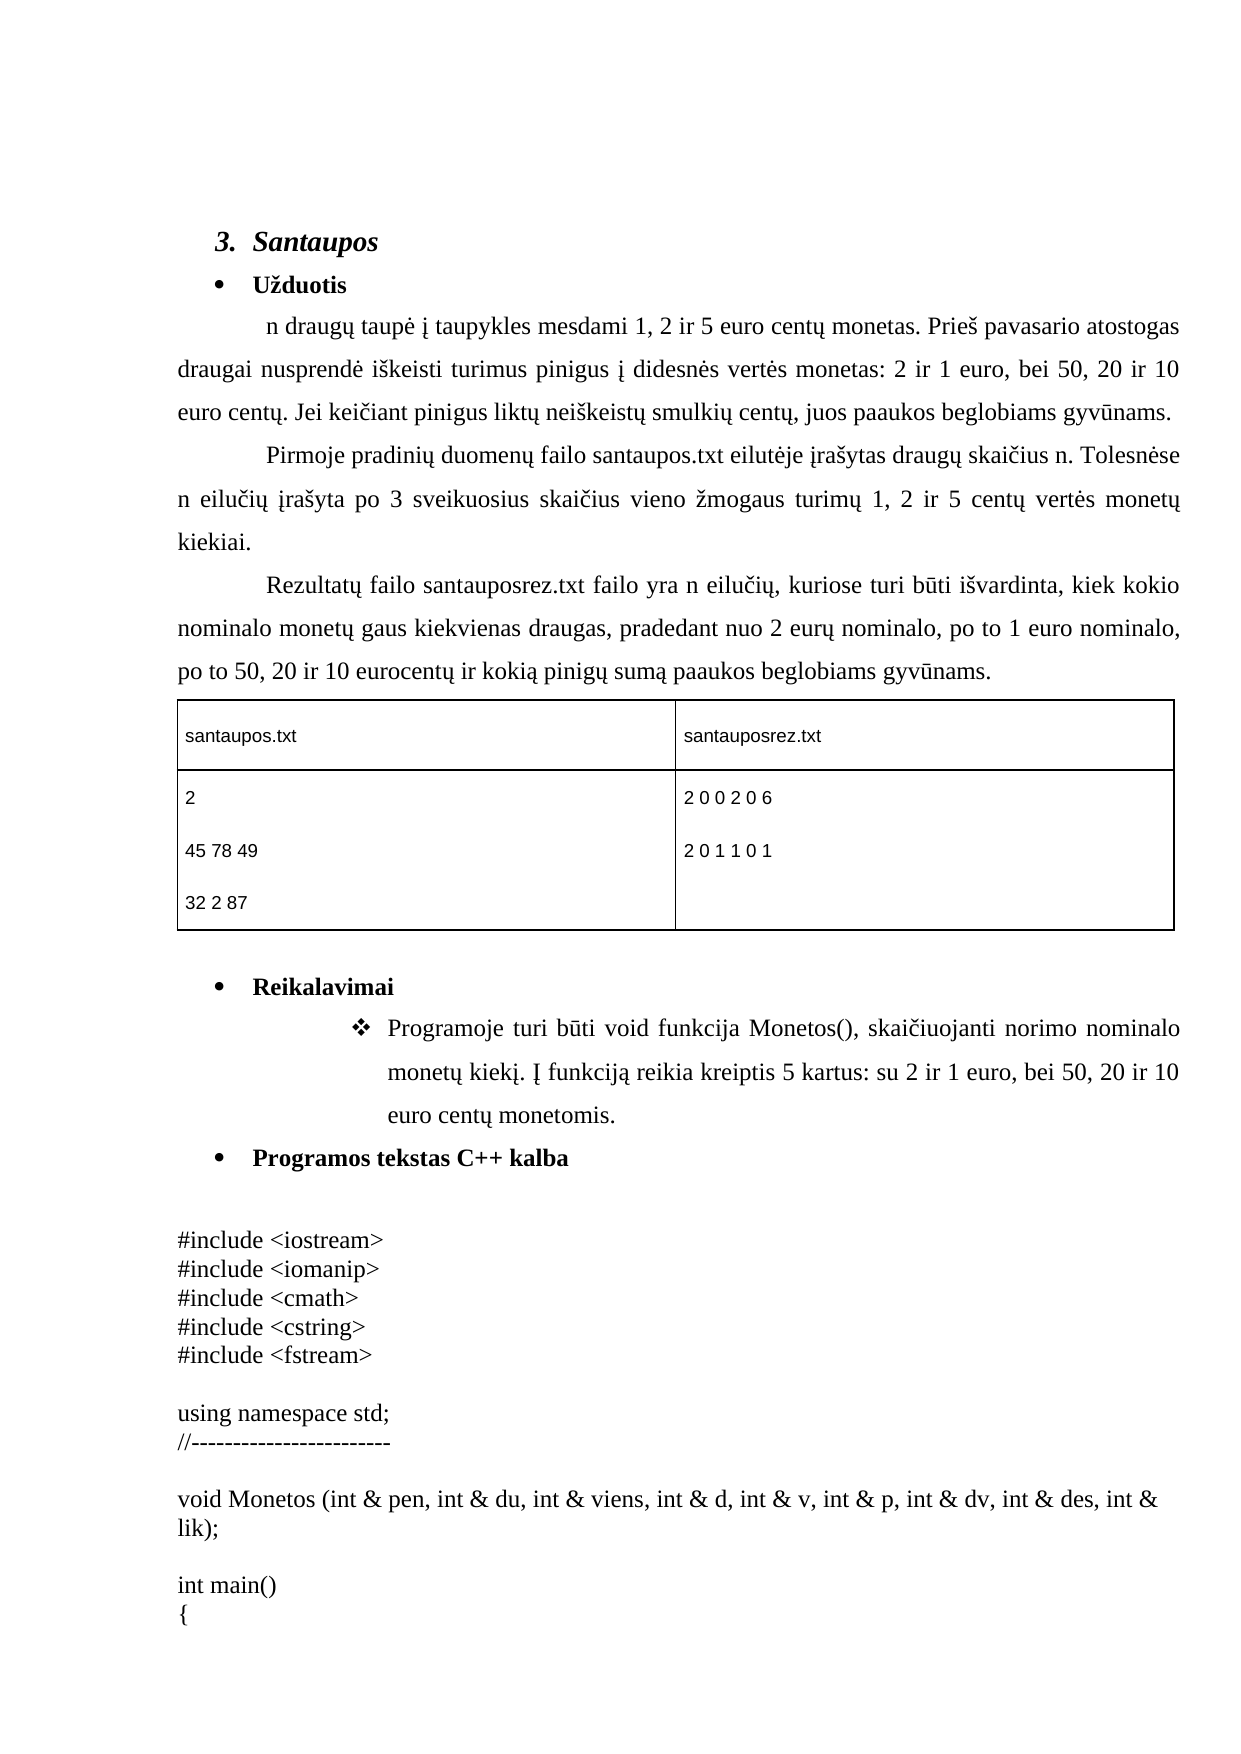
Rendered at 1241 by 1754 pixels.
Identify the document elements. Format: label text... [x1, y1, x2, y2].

text Pirmoje pradinių duomenų failo santaupos.txt eilutėje įrašytas draugų skaičius n. Tolesnėse n eilučių įrašyta po 3 sveikuosius skaičius vieno žmogaus turimų 1, 2 ir 5 centų vertės monetų kiekiai. [177, 441, 1181, 556]
text { [177, 1599, 1181, 1628]
text #include <cstring> [177, 1312, 1181, 1340]
list Santaupos [215, 224, 1181, 257]
list Programoje turi būti void funkcija Monetos(), skaičiuojanti norimo nominalo monetų kiekį. Į funkciją reikia kreiptis 5 kartus: su 2 ir 1 euro, bei 50, 20 ir 10 euro centų monetomis. [350, 1013, 1181, 1128]
text n draugų taupė į taupykles mesdami 1, 2 ir 5 euro centų monetas. Prieš pavasario atostogas draugai nusprendė iškeisti turimus pinigus į didesnės vertės monetas: 2 ir 1 euro, bei 50, 20 ir 10 euro centų. Jei keičiant pinigus liktų neiškeistų smulkių centų, juos paaukos beglobiams gyvūnams. [177, 311, 1181, 426]
text #include <iomanip> [177, 1254, 1181, 1283]
list Programos tekstas C++ kalba [215, 1143, 1181, 1172]
list Reikalavimai [215, 972, 1181, 1001]
table_header santauposrez.txt [676, 701, 1173, 769]
table_cell 2 0 0 2 0 6 2 0 1 1 0 1 [676, 771, 1173, 929]
text void Monetos (int & pen, int & du, int & viens, int & d, int & v, int & p, int & dv, int & des, int & lik); [177, 1484, 1181, 1542]
table_cell 2 45 78 49 32 2 87 [178, 771, 675, 929]
text #include <cmath> [177, 1283, 1181, 1312]
text Rezultatų failo santauposrez.txt failo yra n eilučių, kuriose turi būti išvardinta, kiek kokio nominalo monetų gaus kiekvienas draugas, pradedant nuo 2 eurų nominalo, po to 1 euro nominalo, po to 50, 20 ir 10 eurocentų ir kokią pinigų sumą paaukos beglobiams gyvūnams. [177, 570, 1181, 685]
text //------------------------ [177, 1427, 1181, 1455]
text int main() [177, 1570, 1181, 1599]
text #include <iostream> [177, 1225, 1181, 1254]
text using namespace std; [177, 1398, 1181, 1427]
table_header santaupos.txt [178, 701, 675, 769]
text #include <fstream> [177, 1340, 1181, 1369]
list Užduotis [215, 270, 1181, 299]
